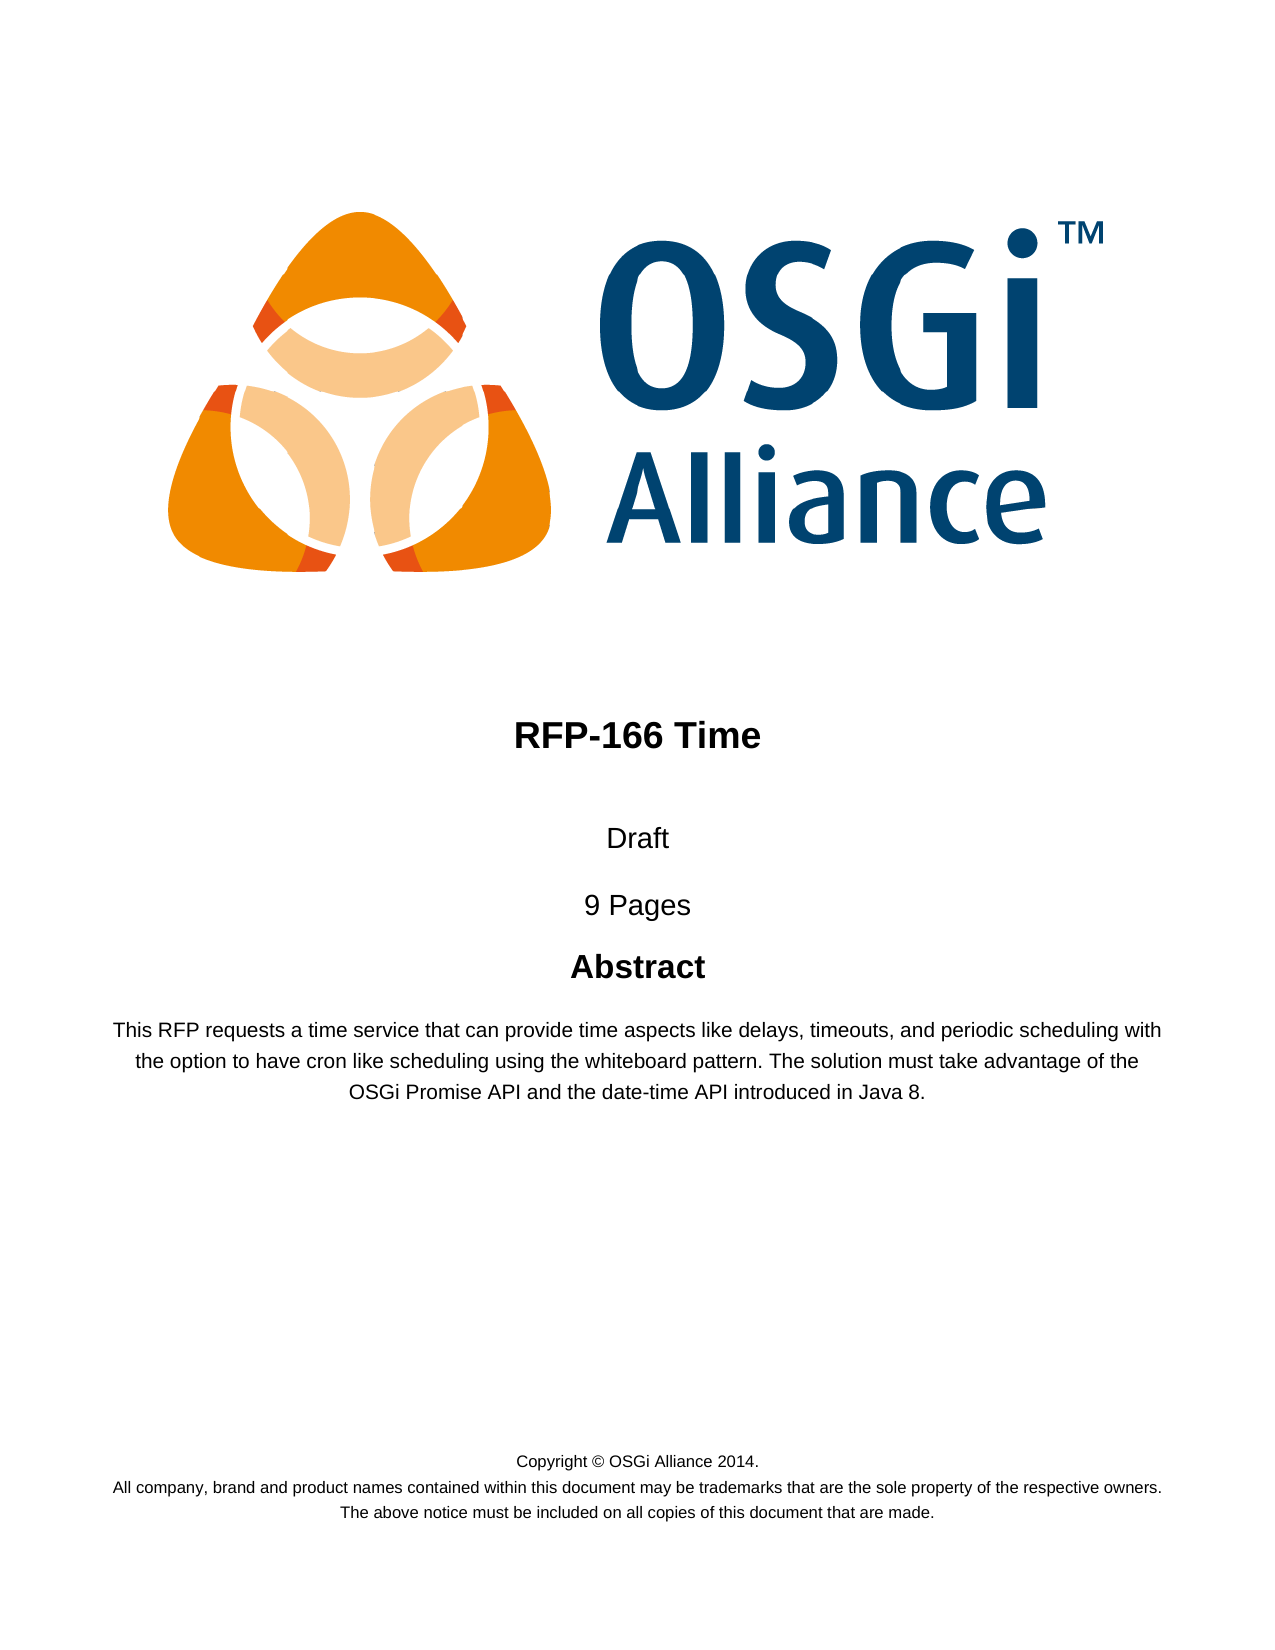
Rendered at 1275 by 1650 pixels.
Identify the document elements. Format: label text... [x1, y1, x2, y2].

text This RFP requests a time service that can provide time aspects like delays, timeouts, and periodic scheduling with the option to have cron like scheduling using the whiteboard pattern. The solution must take advantage of the OSGi Promise API and the date-time API introduced in Java 8. [112, 1010, 1162, 1104]
picture [112, 158, 1163, 626]
text Abstract [112, 947, 1162, 985]
title RFP-166 Time [112, 714, 1162, 757]
title Draft 10 Pages [112, 821, 1162, 922]
